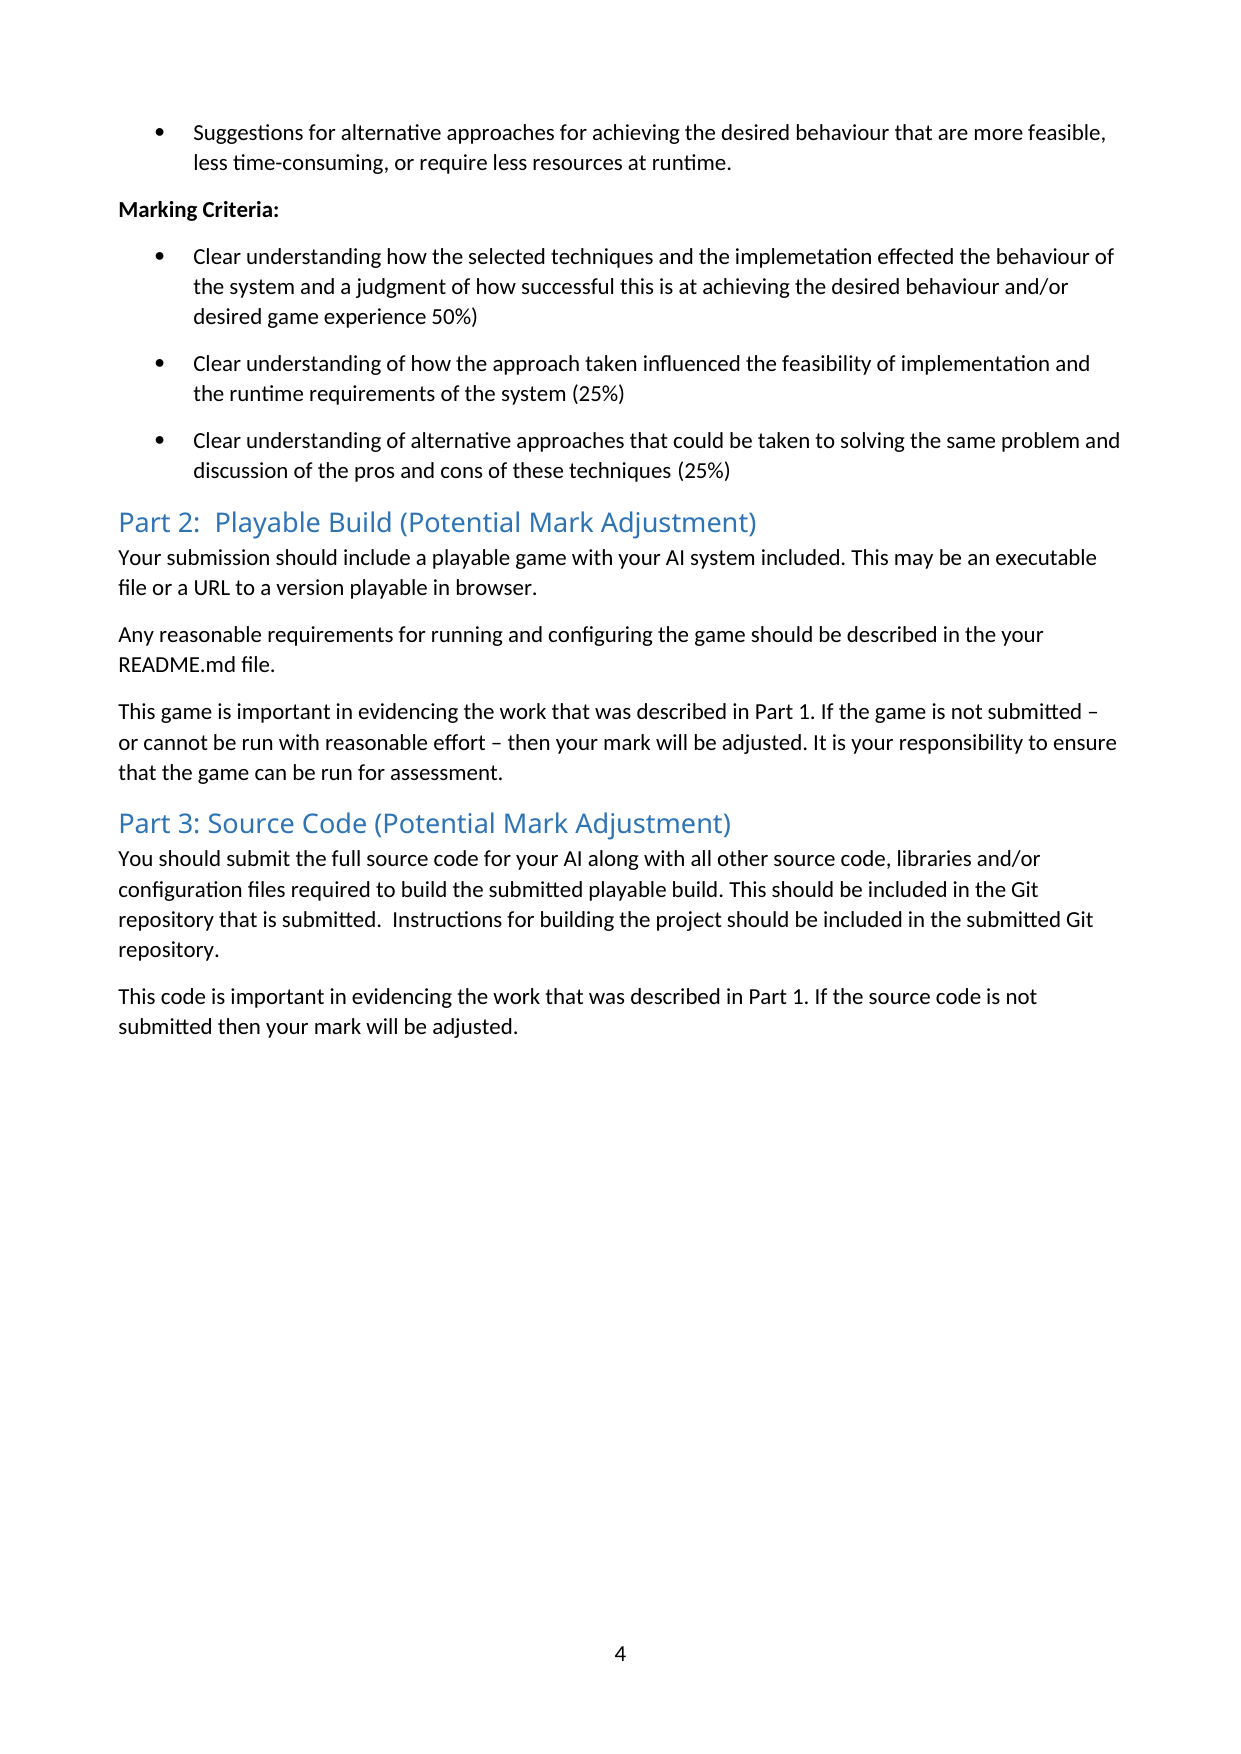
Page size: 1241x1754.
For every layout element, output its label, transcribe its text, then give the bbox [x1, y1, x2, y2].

subtitle Part 2: Playable Build (Potential Mark Adjustment) [118, 503, 1122, 540]
subtitle Part 3: Source Code (Potential Mark Adjustment) [118, 805, 1122, 842]
text Any reasonable requirements for running and configuring the game should be described in the your README.md file. [118, 620, 1122, 679]
text You should submit the full source code for your AI along with all other source code, libraries and/or configuration files required to build the submitted playable build. This should be included in the Git repository that is submitted. Instructions for building the project should be included in the submitted Git repository. [118, 844, 1122, 963]
list Clear understanding how the selected techniques and the implemetation effected the behaviour of the system and a judgment of how successful this is at achieving the desired behaviour and/or desired game experience 50%) [156, 242, 1122, 331]
list Clear understanding of how the approach taken influenced the feasibility of implementation and the runtime requirements of the system (25%) [156, 349, 1122, 408]
text This code is important in evidencing the work that was described in Part 1. If the source code is not submitted then your mark will be adjusted. [118, 982, 1122, 1040]
text Your submission should include a playable game with your AI system included. This may be an executable file or a URL to a version playable in browser. [118, 543, 1122, 602]
list Clear understanding of alternative approaches that could be taken to solving the same problem and discussion of the pros and cons of these techniques (25%) [156, 426, 1122, 485]
list Suggestions for alternative approaches for achieving the desired behaviour that are more feasible, less time-consuming, or require less resources at runtime. [156, 118, 1122, 176]
text Marking Criteria: [118, 195, 1122, 223]
text This game is important in evidencing the work that was described in Part 1. If the game is not submitted – or cannot be run with reasonable effort – then your mark will be adjusted. It is your responsibility to ensure that the game can be run for assessment. [118, 697, 1122, 786]
